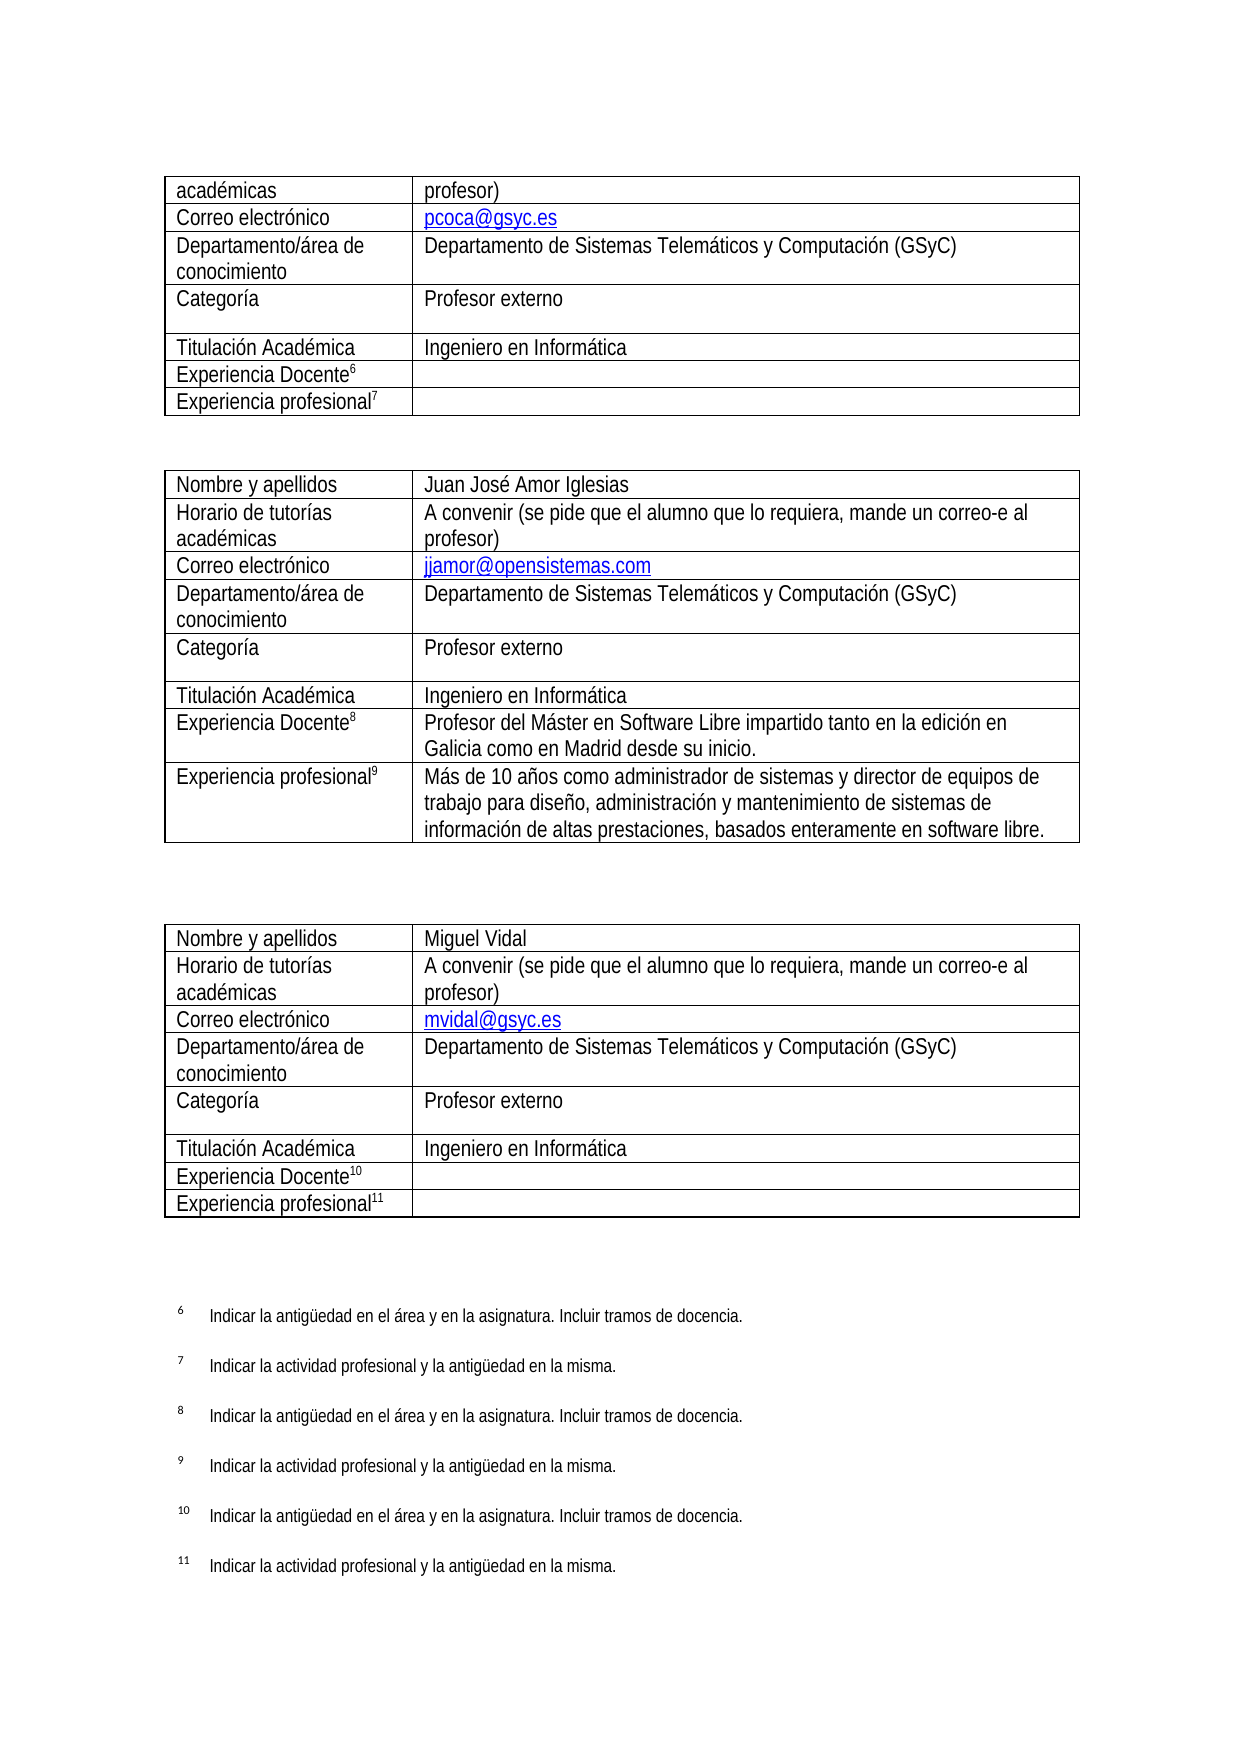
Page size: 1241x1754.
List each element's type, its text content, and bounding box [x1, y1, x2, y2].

table_cell Ingeniero en Informática [413, 1135, 1079, 1162]
table_cell Departamento/área de conocimiento [166, 232, 412, 284]
table_cell [413, 388, 1079, 415]
table_cell Profesor del Máster en Software Libre impartido tanto en la edición en Galicia como en Madrid desde su inicio. [413, 709, 1079, 762]
table_cell Experiencia profesional [166, 763, 412, 842]
table_cell Departamento de Sistemas Telemáticos y Computación (GSyC) [413, 1033, 1079, 1086]
table_cell profesor) [413, 177, 1079, 203]
table_cell Titulación Académica [166, 682, 412, 708]
table_cell Profesor externo [413, 634, 1079, 681]
table_header Nombre y apellidos [166, 925, 412, 951]
table_cell Titulación Académica [166, 1135, 412, 1162]
table_cell A convenir (se pide que el alumno que lo requiera, mande un correo-e al profesor) [413, 499, 1079, 551]
table_cell Horario de tutorías académicas [166, 952, 412, 1005]
table_cell Profesor externo [413, 1087, 1079, 1134]
table_cell Ingeniero en Informática [413, 682, 1079, 708]
table_cell Experiencia Docente [166, 1163, 412, 1189]
table_cell Departamento/área de conocimiento [166, 1033, 412, 1086]
table_cell [413, 361, 1079, 387]
table_cell Titulación Académica [166, 334, 412, 360]
table_cell Categoría [166, 285, 412, 332]
table_cell Departamento de Sistemas Telemáticos y Computación (GSyC) [413, 580, 1079, 632]
table_cell [413, 1163, 1079, 1189]
table_cell Categoría [166, 634, 412, 681]
table_cell [413, 1190, 1079, 1216]
table_cell mvidal@gsyc.es [413, 1006, 1079, 1032]
table_cell A convenir (se pide que el alumno que lo requiera, mande un correo-e al profesor) [413, 952, 1079, 1005]
table_cell Experiencia Docente [166, 361, 412, 387]
table_cell Departamento/área de conocimiento [166, 580, 412, 632]
table_cell Correo electrónico [166, 204, 412, 231]
table_cell Experiencia profesional [166, 388, 412, 415]
table_header Nombre y apellidos [166, 471, 412, 497]
table_cell Ingeniero en Informática [413, 334, 1079, 360]
table_header Juan José Amor Iglesias [413, 471, 1079, 497]
table_header Miguel Vidal [413, 925, 1079, 951]
table_cell Horario de tutorías académicas [166, 499, 412, 551]
table_cell Experiencia Docente [166, 709, 412, 762]
table_cell Correo electrónico [166, 1006, 412, 1032]
table_cell Profesor externo [413, 285, 1079, 332]
table_cell Más de 10 años como administrador de sistemas y director de equipos de trabajo para diseño, administración y mantenimiento de sistemas de información de altas prestaciones, basados enteramente en software libre. [413, 763, 1079, 842]
table_cell académicas [166, 177, 412, 203]
table_cell Categoría [166, 1087, 412, 1134]
table_cell Experiencia profesional [166, 1190, 412, 1216]
table_cell pcoca@gsyc.es [413, 204, 1079, 231]
table_cell Correo electrónico [166, 552, 412, 579]
table_cell jjamor@opensistemas.com [413, 552, 1079, 579]
table_cell Departamento de Sistemas Telemáticos y Computación (GSyC) [413, 232, 1079, 284]
